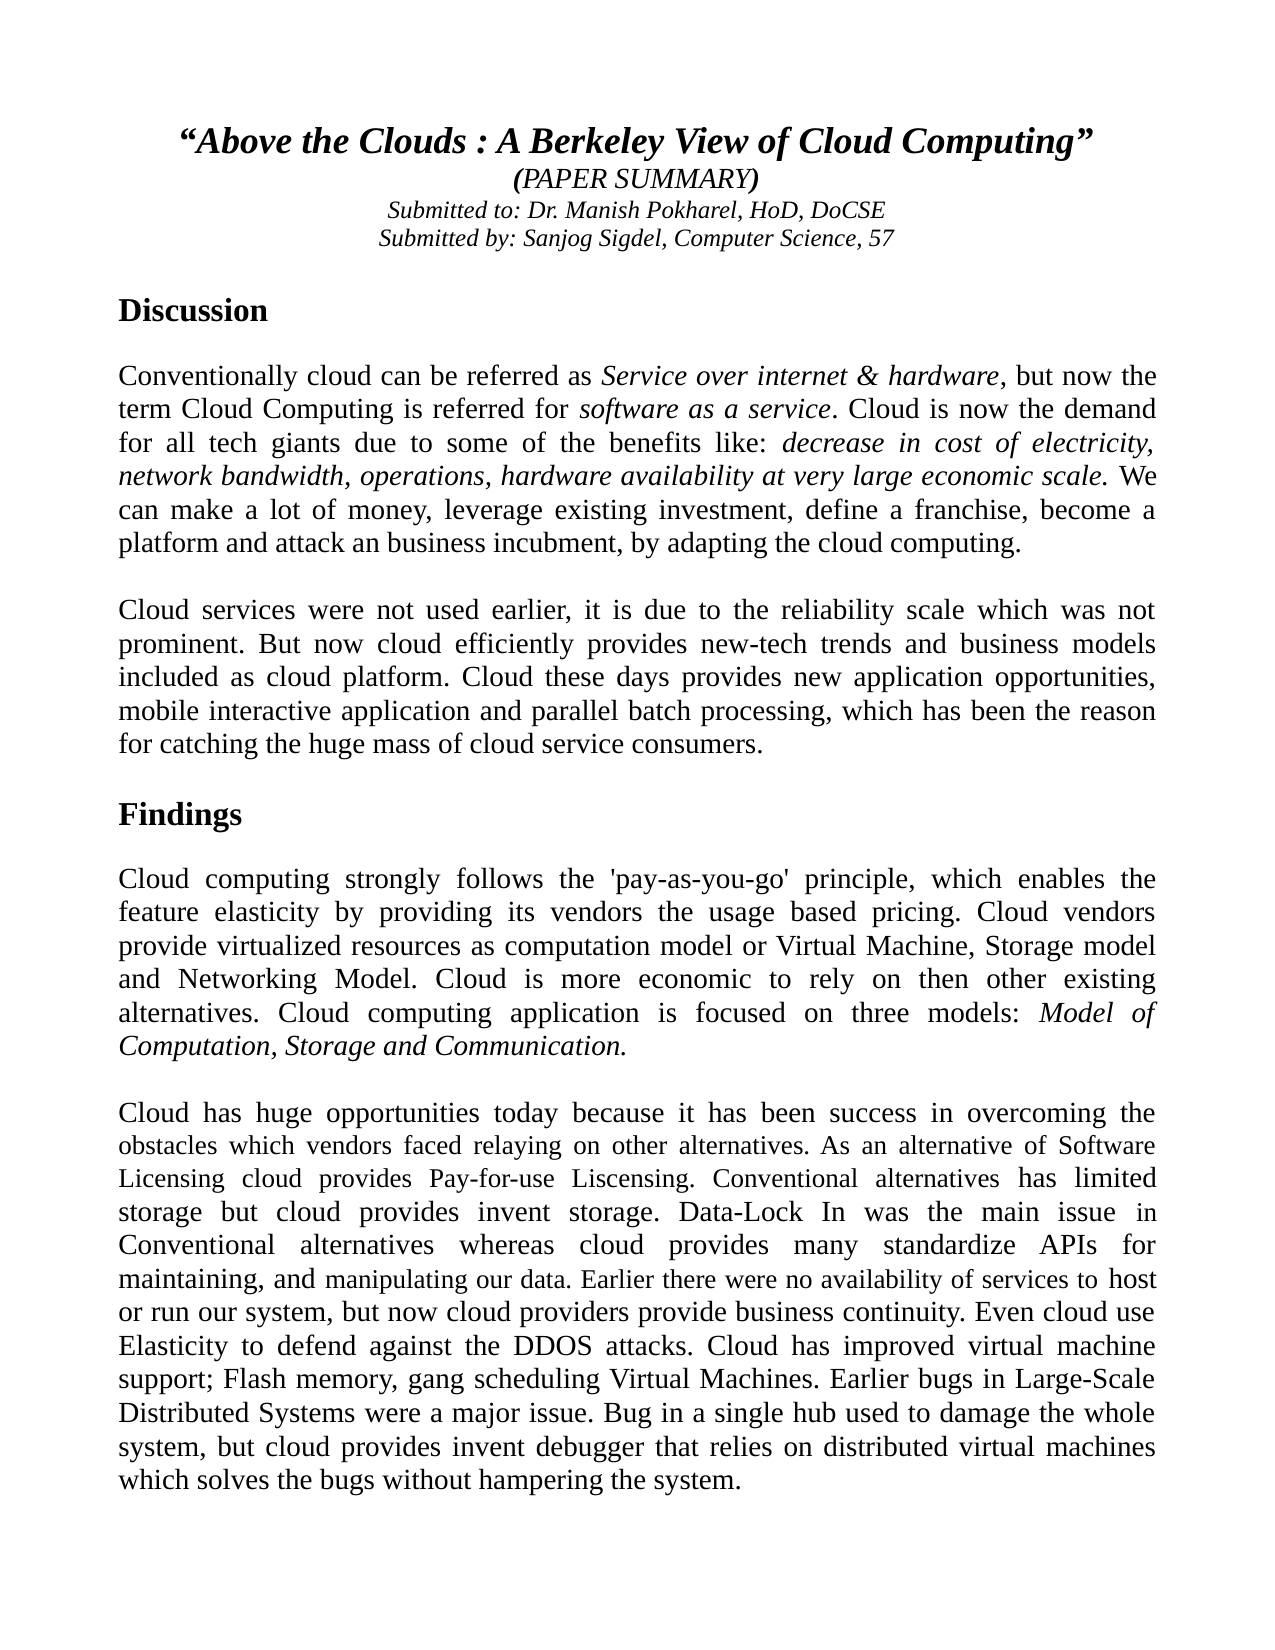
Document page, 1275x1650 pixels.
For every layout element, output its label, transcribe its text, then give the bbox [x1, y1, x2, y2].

text Submitted by: Sanjog Sigdel, Computer Science, 57 [118, 223, 1157, 252]
text “Above the Clouds : A Berkeley View of Cloud Computing” [118, 118, 1157, 161]
text Cloud has huge opportunities today because it has been success in overcoming the obstacles which vendors faced relaying on other alternatives. As an alternative of Software Licensing cloud provides Pay-for-use Liscensing. Conventional alternatives has limited storage but cloud provides invent storage. Data-Lock In was the main issue in Conventional alternatives whereas cloud provides many standardize APIs for maintaining, and manipulating our data. Earlier there were no availability of services to host or run our system, but now cloud providers provide business continuity. Even cloud use Elasticity to defend against the DDOS attacks. Cloud has improved virtual machine support; Flash memory, gang scheduling Virtual Machines. Earlier bugs in Large-Scale Distributed Systems were a major issue. Bug in a single hub used to damage the whole system, but cloud provides invent debugger that relies on distributed virtual machines which solves the bugs without hampering the system. [118, 1096, 1157, 1496]
text (PAPER SUMMARY) [118, 161, 1157, 195]
text Findings [118, 794, 1157, 832]
text Discussion [118, 291, 1157, 329]
text Conventionally cloud can be referred as Service over internet & hardware, but now the term Cloud Computing is referred for software as a service. Cloud is now the demand for all tech giants due to some of the benefits like: decrease in cost of electricity, network bandwidth, operations, hardware availability at very large economic scale. We can make a lot of money, leverage existing investment, define a franchise, become a platform and attack an business incubment, by adapting the cloud computing. [118, 358, 1157, 559]
text Cloud computing strongly follows the 'pay-as-you-go' principle, which enables the feature elasticity by providing its vendors the usage based pricing. Cloud vendors provide virtualized resources as computation model or Virtual Machine, Storage model and Networking Model. Cloud is more economic to rely on then other existing alternatives. Cloud computing application is focused on three models: Model of Computation, Storage and Communication. [118, 861, 1157, 1062]
text Cloud services were not used earlier, it is due to the reliability scale which was not prominent. But now cloud efficiently provides new-tech trends and business models included as cloud platform. Cloud these days provides new application opportunities, mobile interactive application and parallel batch processing, which has been the reason for catching the huge mass of cloud service consumers. [118, 592, 1157, 760]
text Submitted to: Dr. Manish Pokharel, HoD, DoCSE [118, 195, 1157, 223]
